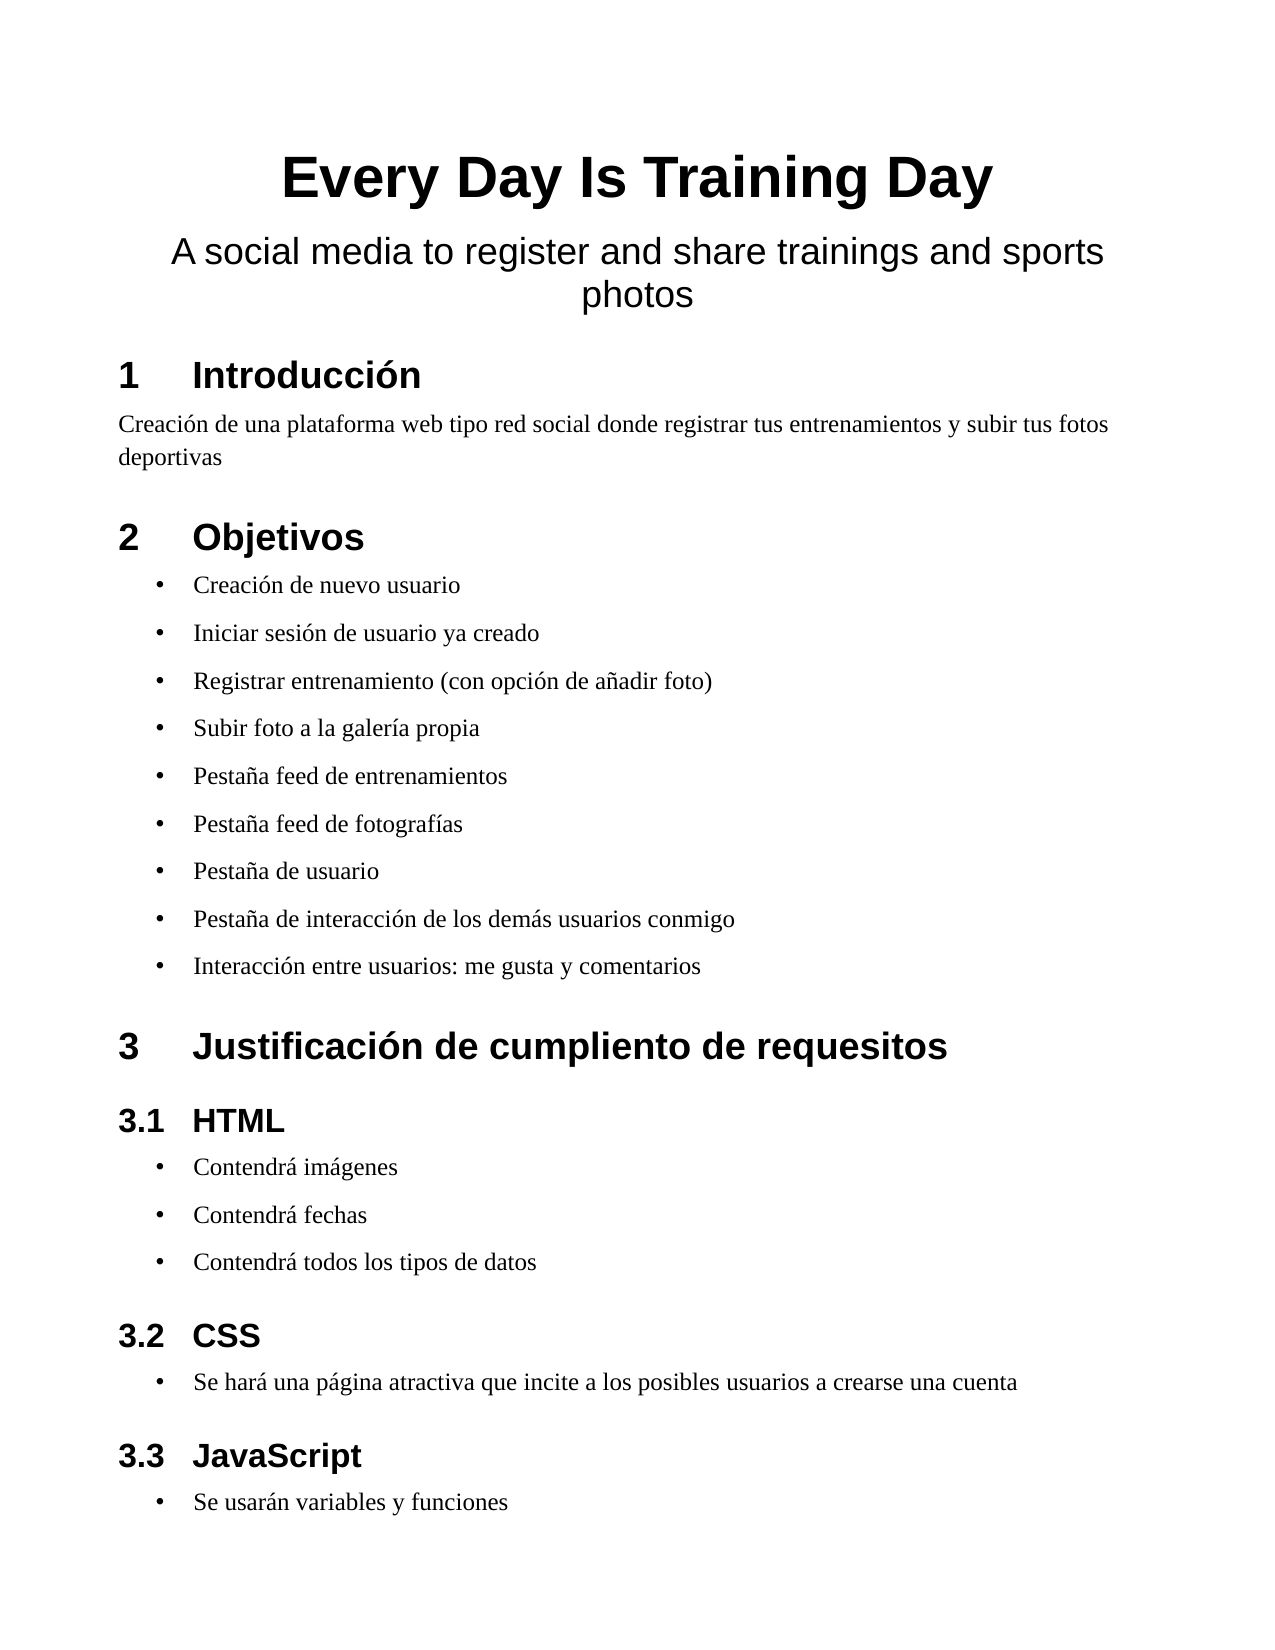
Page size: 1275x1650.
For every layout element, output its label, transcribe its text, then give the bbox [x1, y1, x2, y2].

subtitle Introducción [118, 353, 1157, 396]
list Se hará una página atractiva que incite a los posibles usuarios a crearse una cuenta [156, 1367, 1157, 1396]
list Contendrá fechas [156, 1200, 1157, 1228]
subtitle Justificación de cumpliento de requesitos [118, 1024, 1157, 1068]
subtitle A social media to register and share trainings and sports photos [118, 229, 1157, 315]
list Se usarán variables y funciones [156, 1487, 1157, 1515]
list Registrar entrenamiento (con opción de añadir foto) [156, 666, 1157, 694]
text Creación de una plataforma web tipo red social donde registrar tus entrenamientos y subir tus fotos deportivas [118, 409, 1157, 471]
subtitle JavaScript [118, 1435, 1157, 1474]
list Creación de nuevo usuario [156, 571, 1157, 599]
subtitle HTML [118, 1101, 1157, 1140]
list Pestaña de interacción de los demás usuarios conmigo [156, 904, 1157, 933]
list Interacción entre usuarios: me gusta y comentarios [156, 951, 1157, 980]
list Contendrá todos los tipos de datos [156, 1247, 1157, 1276]
list Pestaña feed de entrenamientos [156, 761, 1157, 790]
list Subir foto a la galería propia [156, 713, 1157, 742]
list Iniciar sesión de usuario ya creado [156, 618, 1157, 647]
subtitle CSS [118, 1316, 1157, 1354]
list Pestaña feed de fotografías [156, 809, 1157, 837]
subtitle Objetivos [118, 514, 1157, 558]
title Every Day Is Training Day [118, 143, 1157, 210]
list Contendrá imágenes [156, 1152, 1157, 1181]
list Pestaña de usuario [156, 856, 1157, 885]
